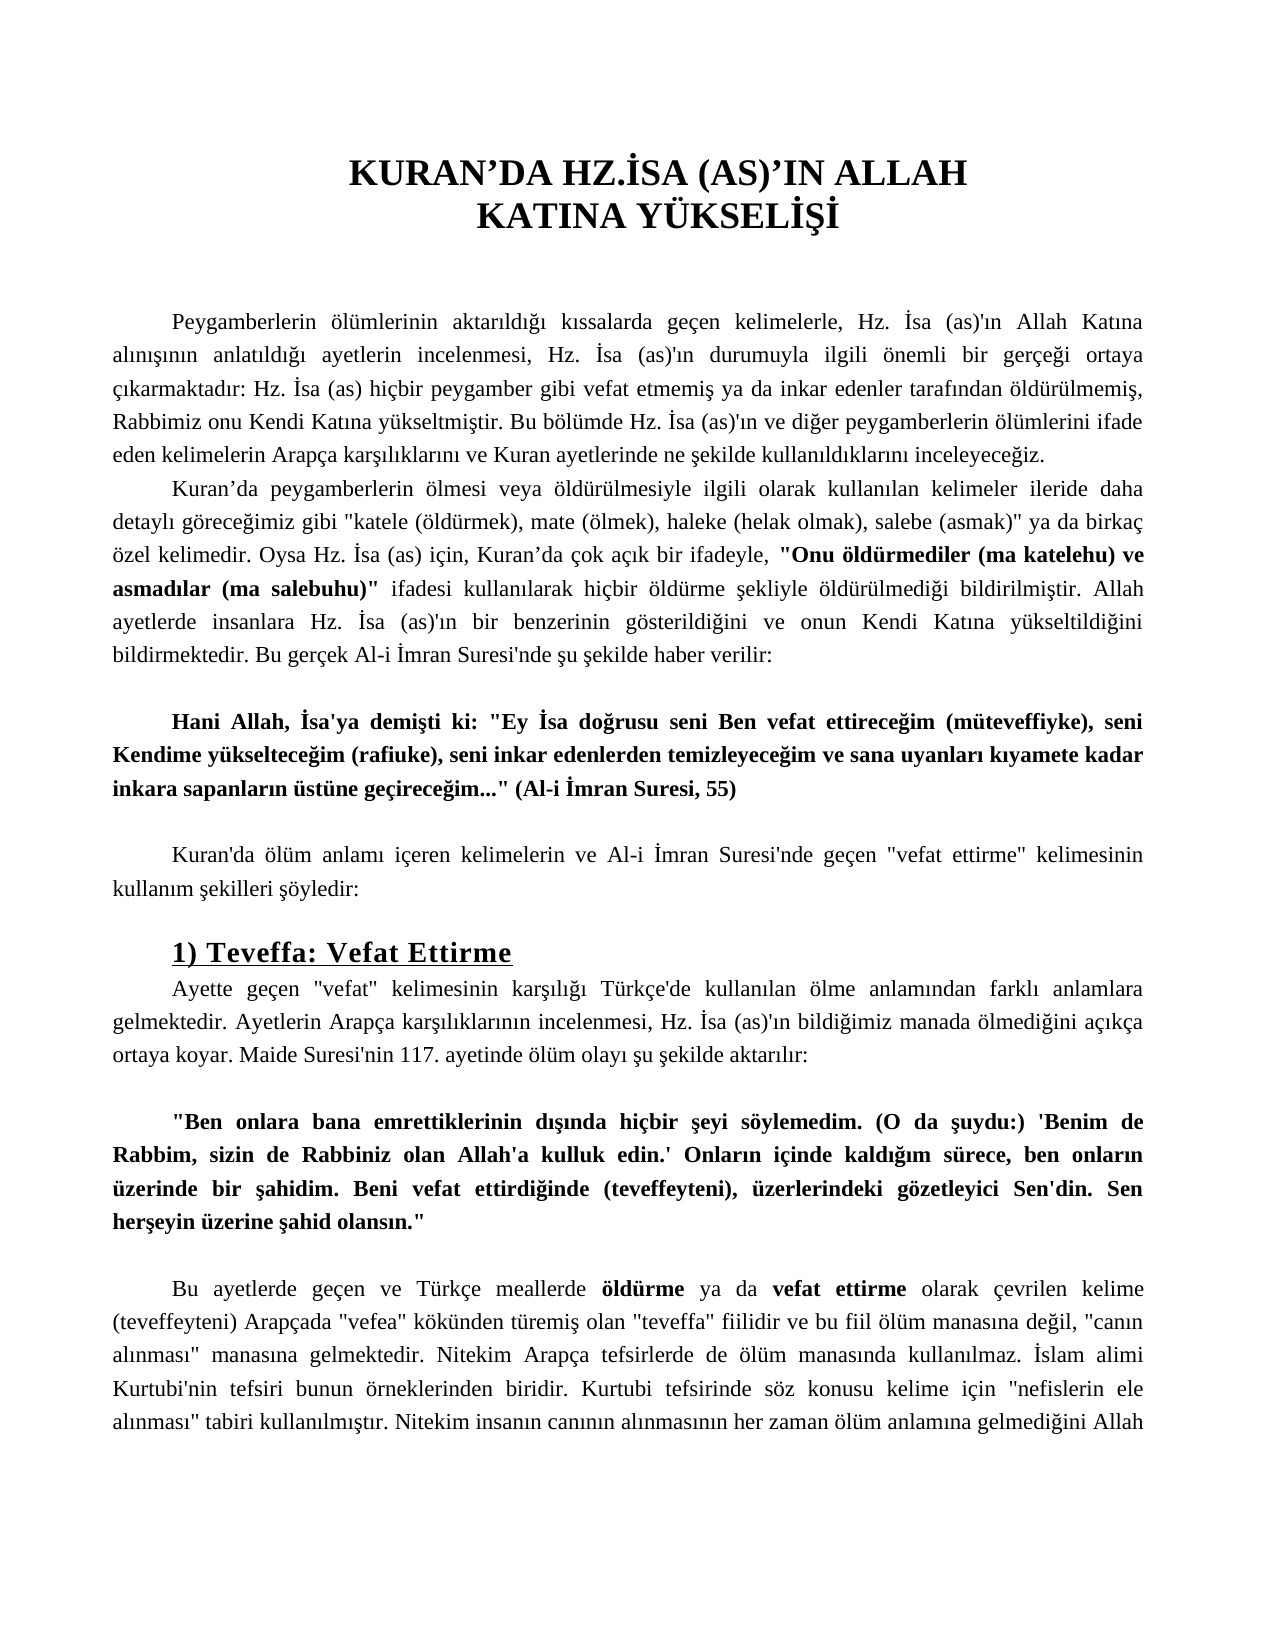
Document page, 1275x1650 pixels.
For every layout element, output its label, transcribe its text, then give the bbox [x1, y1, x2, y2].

text Kuran'da ölüm anlamı içeren kelimelerin ve Al-i İmran Suresi'nde geçen "vefat ettirme" kelimesinin kullanım şekilleri şöyledir: [112, 836, 1145, 903]
text 1) Teveffa: Vefat Ettirme [112, 936, 1145, 969]
text Ayette geçen "vefat" kelimesinin karşılığı Türkçe'de kullanılan ölme anlamından farklı anlamlara gelmektedir. Ayetlerin Arapça karşılıklarının incelenmesi, Hz. İsa (as)'ın bildiğimiz manada ölmediğini açıkça ortaya koyar. Maide Suresi'nin 117. ayetinde ölüm olayı şu şekilde aktarılır: [112, 969, 1145, 1069]
text KATINA YÜKSELİŞİ [112, 193, 1145, 236]
text KURAN’DA HZ.İSA (AS)’IN ALLAH [112, 150, 1145, 193]
text Hani Allah, İsa'ya demişti ki: "Ey İsa doğrusu seni Ben vefat ettireceğim (müteveffiyke), seni Kendime yükselteceğim (rafiuke), seni inkar edenlerden temizleyeceğim ve sana uyanları kıyamete kadar inkara sapanların üstüne geçireceğim..." (Al-i İmran Suresi, 55) [112, 703, 1145, 803]
text Bu ayetlerde geçen ve Türkçe meallerde öldürme ya da vefat ettirme olarak çevrilen kelime (teveffeyteni) Arapçada "vefea" kökünden türemiş olan "teveffa" fiilidir ve bu fiil ölüm manasına değil, "canın alınması" manasına gelmektedir. Nitekim Arapça tefsirlerde de ölüm manasında kullanılmaz. İslam alimi Kurtubi'nin tefsiri bunun örneklerinden biridir. Kurtubi tefsirinde söz konusu kelime için "nefislerin ele alınması" tabiri kullanılmıştır. Nitekim insanın canının alınmasının her zaman ölüm anlamına gelmediğini Allah [112, 1269, 1145, 1436]
text Peygamberlerin ölümlerinin aktarıldığı kıssalarda geçen kelimelerle, Hz. İsa (as)'ın Allah Katına alınışının anlatıldığı ayetlerin incelenmesi, Hz. İsa (as)'ın durumuyla ilgili önemli bir gerçeği ortaya çıkarmaktadır: Hz. İsa (as) hiçbir peygamber gibi vefat etmemiş ya da inkar edenler tarafından öldürülmemiş, Rabbimiz onu Kendi Katına yükseltmiştir. Bu bölümde Hz. İsa (as)'ın ve diğer peygamberlerin ölümlerini ifade eden kelimelerin Arapça karşılıklarını ve Kuran ayetlerinde ne şekilde kullanıldıklarını inceleyeceğiz. [112, 303, 1145, 469]
text Kuran’da peygamberlerin ölmesi veya öldürülmesiyle ilgili olarak kullanılan kelimeler ileride daha detaylı göreceğimiz gibi "katele (öldürmek), mate (ölmek), haleke (helak olmak), salebe (asmak)" ya da birkaç özel kelimedir. Oysa Hz. İsa (as) için, Kuran’da çok açık bir ifadeyle, "Onu öldürmediler (ma katelehu) ve asmadılar (ma salebuhu)" ifadesi kullanılarak hiçbir öldürme şekliyle öldürülmediği bildirilmiştir. Allah ayetlerde insanlara Hz. İsa (as)'ın bir benzerinin gösterildiğini ve onun Kendi Katına yükseltildiğini bildirmektedir. Bu gerçek Al-i İmran Suresi'nde şu şekilde haber verilir: [112, 469, 1145, 669]
text "Ben onlara bana emrettiklerinin dışında hiçbir şeyi söylemedim. (O da şuydu:) 'Benim de Rabbim, sizin de Rabbiniz olan Allah'a kulluk edin.' Onların içinde kaldığım sürece, ben onların üzerinde bir şahidim. Beni vefat ettirdiğinde (teveffeyteni), üzerlerindeki gözetleyici Sen'din. Sen herşeyin üzerine şahid olansın." [112, 1103, 1145, 1236]
